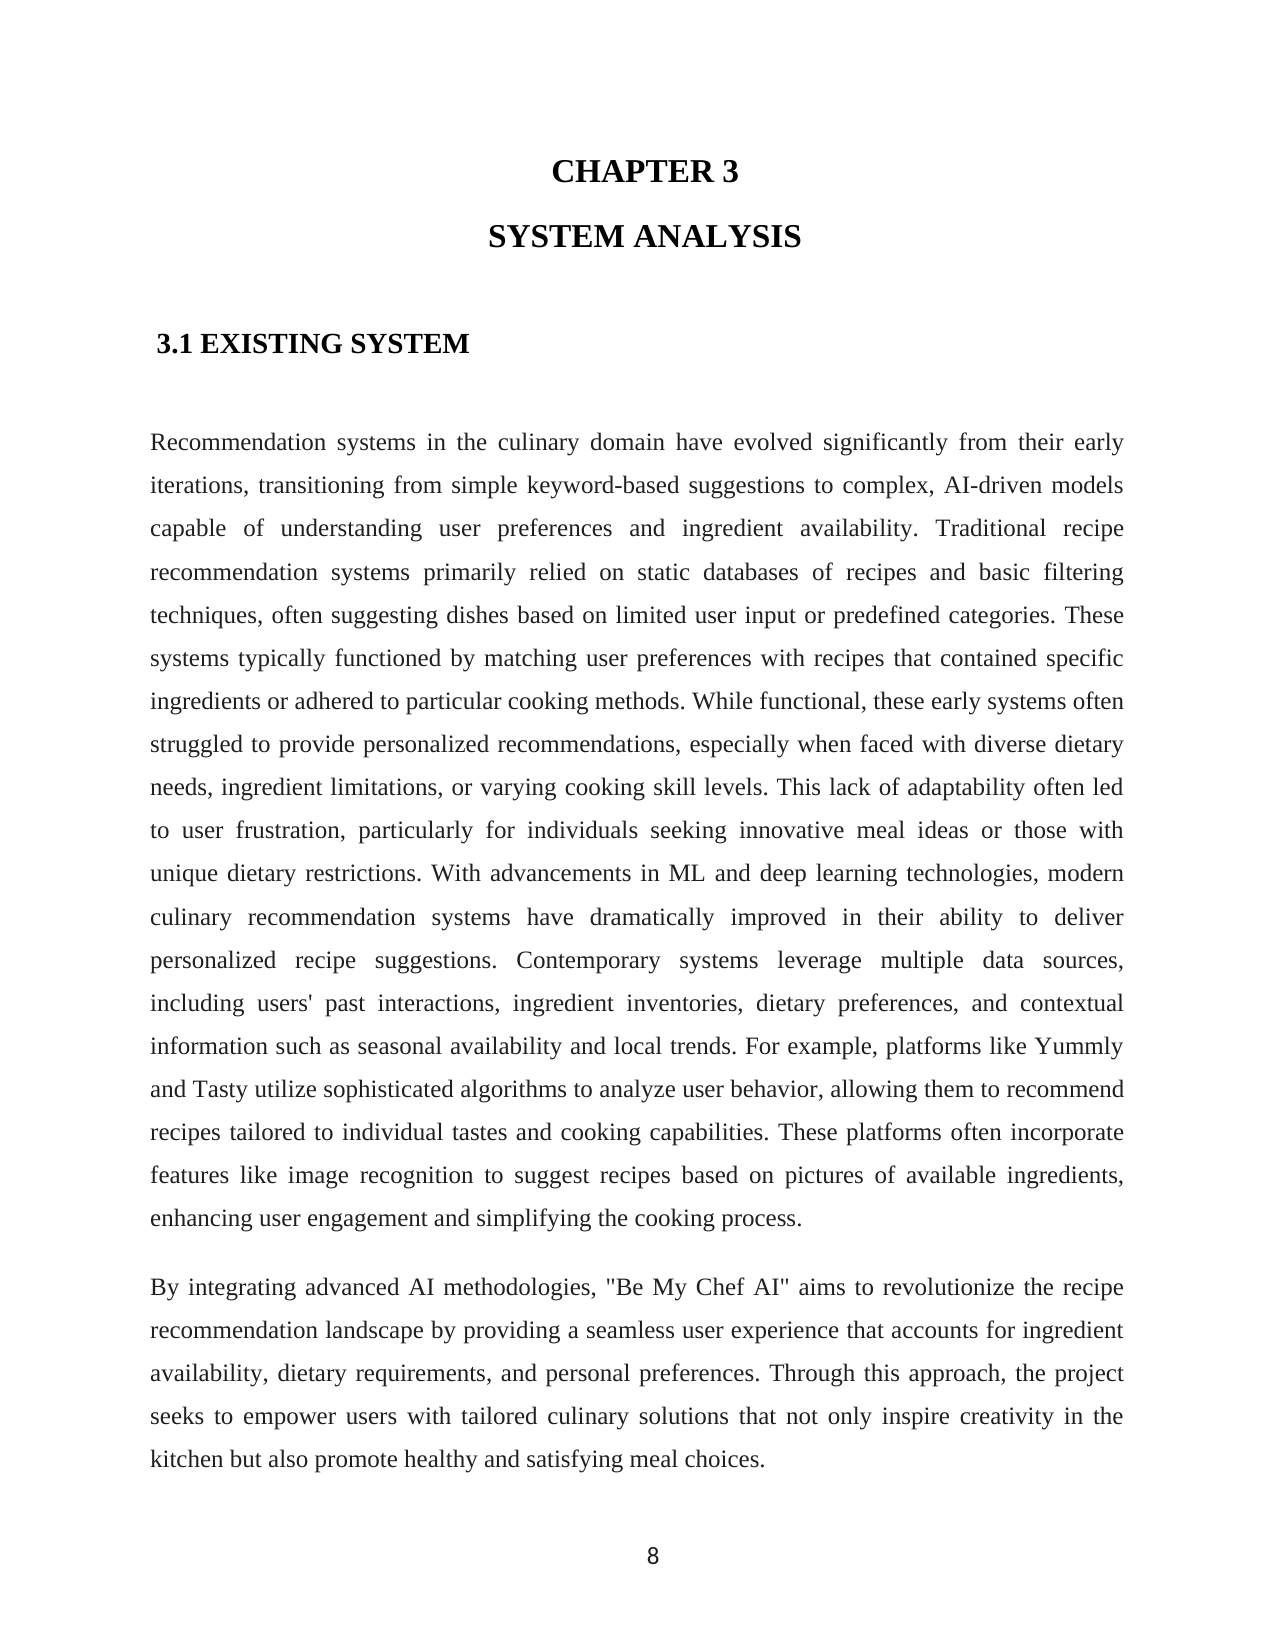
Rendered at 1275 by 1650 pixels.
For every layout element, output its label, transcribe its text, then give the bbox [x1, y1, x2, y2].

subtitle 3.1 EXISTING SYSTEM [156, 326, 1125, 359]
text By integrating advanced AI methodologies, "Be My Chef AI" aims to revolutionize the recipe recommendation landscape by providing a seamless user experience that accounts for ingredient availability, dietary requirements, and personal preferences. Through this approach, the project seeks to empower users with tailored culinary solutions that not only inspire creativity in the kitchen but also promote healthy and satisfying meal choices. [150, 1272, 1125, 1473]
subtitle SYSTEM ANALYSIS [165, 216, 1125, 255]
subtitle CHAPTER 3 [165, 151, 1125, 189]
text Recommendation systems in the culinary domain have evolved significantly from their early iterations, transitioning from simple keyword-based suggestions to complex, AI-driven models capable of understanding user preferences and ingredient availability. Traditional recipe recommendation systems primarily relied on static databases of recipes and basic filtering techniques, often suggesting dishes based on limited user input or predefined categories. These systems typically functioned by matching user preferences with recipes that contained specific ingredients or adhered to particular cooking methods. While functional, these early systems often struggled to provide personalized recommendations, especially when faced with diverse dietary needs, ingredient limitations, or varying cooking skill levels. This lack of adaptability often led to user frustration, particularly for individuals seeking innovative meal ideas or those with unique dietary restrictions. With advancements in ML and deep learning technologies, modern culinary recommendation systems have dramatically improved in their ability to deliver personalized recipe suggestions. Contemporary systems leverage multiple data sources, including users' past interactions, ingredient inventories, dietary preferences, and contextual information such as seasonal availability and local trends. For example, platforms like Yummly and Tasty utilize sophisticated algorithms to analyze user behavior, allowing them to recommend recipes tailored to individual tastes and cooking capabilities. These platforms often incorporate features like image recognition to suggest recipes based on pictures of available ingredients, enhancing user engagement and simplifying the cooking process. [150, 427, 1125, 1232]
